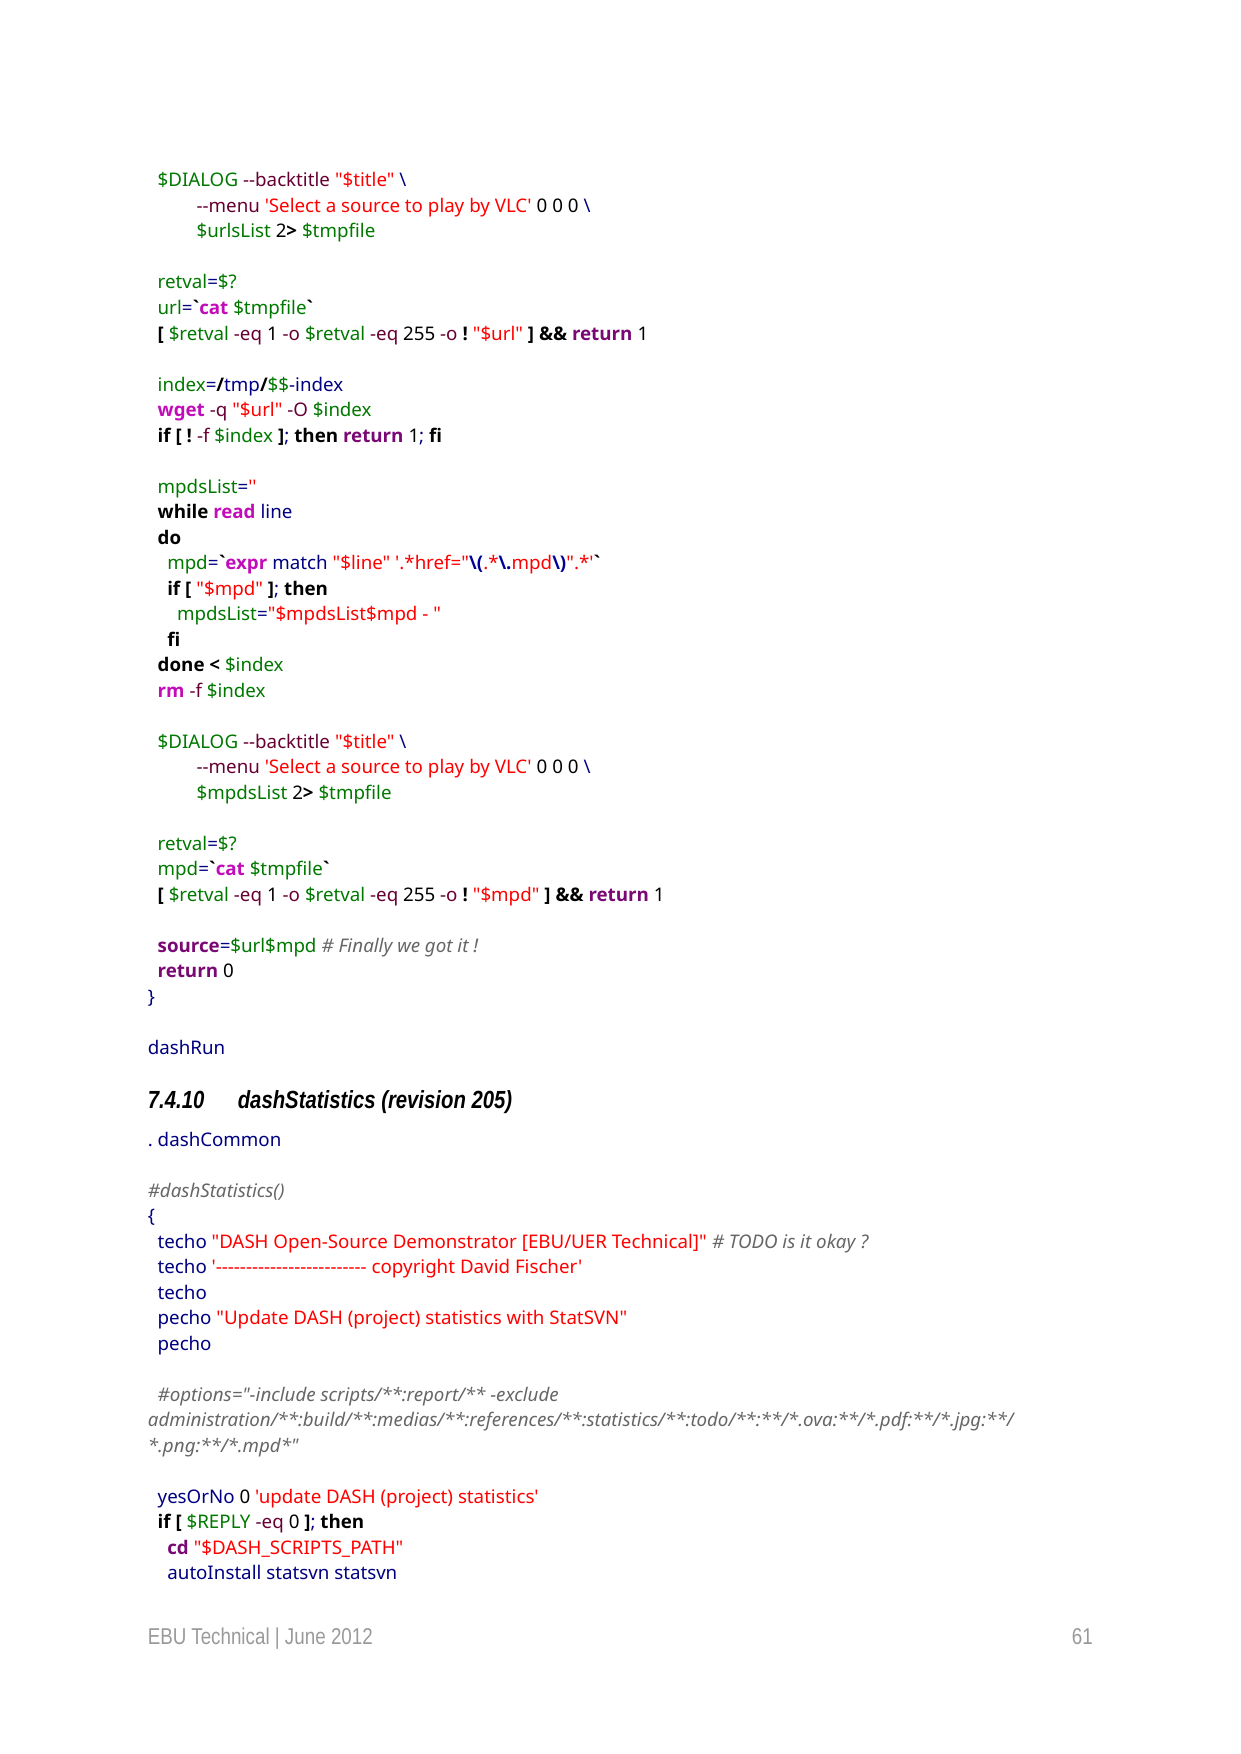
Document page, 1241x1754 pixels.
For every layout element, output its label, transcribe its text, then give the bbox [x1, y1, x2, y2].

text techo '------------------------- copyright David Fischer' [148, 1253, 1093, 1279]
text if [ $REPLY -eq 0 ]; then [148, 1509, 1093, 1534]
text pecho "Update DASH (project) statistics with StatSVN" [148, 1304, 1093, 1330]
text #dashStatistics() [148, 1177, 1093, 1202]
text [ $retval -eq 1 -o $retval -eq 255 -o ! "$mpd" ] && return 1 [148, 881, 1093, 907]
text url=`cat $tmpfile` [148, 294, 1093, 320]
text mpdsList='' [148, 473, 1093, 498]
text return 0 [148, 958, 1093, 983]
text #options="-include scripts/**:report/** -exclude administration/**:build/**:medias/**:references/**:statistics/**:todo/**:**/*.ova:**/*.pdf:**/*.jpg:**/*.png:**/*.mpd*" [148, 1381, 1093, 1458]
text --menu 'Select a source to play by VLC' 0 0 0 \ [148, 192, 1093, 218]
text } [148, 983, 1093, 1009]
text source=$url$mpd # Finally we got it ! [148, 932, 1093, 958]
text $DIALOG --backtitle "$title" \ [148, 167, 1093, 192]
text mpd=`expr match "$line" '.*href="\(.*\.mpd\)".*'` [148, 549, 1093, 575]
text . dashCommon [148, 1126, 1093, 1151]
text rm -f $index [148, 677, 1093, 703]
text techo "DASH Open-Source Demonstrator [EBU/UER Technical]" # TODO is it okay ? [148, 1228, 1093, 1253]
text done < $index [148, 652, 1093, 677]
text index=/tmp/$$-index [148, 371, 1093, 396]
text mpd=`cat $tmpfile` [148, 856, 1093, 881]
text $mpdsList 2> $tmpfile [148, 779, 1093, 805]
text do [148, 524, 1093, 549]
text $DIALOG --backtitle "$title" \ [148, 728, 1093, 754]
text dashRun [148, 1034, 1093, 1060]
text if [ "$mpd" ]; then [148, 575, 1093, 601]
text wget -q "$url" -O $index [148, 396, 1093, 422]
text [ $retval -eq 1 -o $retval -eq 255 -o ! "$url" ] && return 1 [148, 320, 1093, 345]
text retval=$? [148, 830, 1093, 856]
text yesOrNo 0 'update DASH (project) statistics' [148, 1483, 1093, 1509]
text techo [148, 1279, 1093, 1304]
text autoInstall statsvn statsvn [148, 1560, 1093, 1585]
subtitle dashStatistics (revision 205) [148, 1085, 1093, 1113]
text pecho [148, 1330, 1093, 1356]
text $urlsList 2> $tmpfile [148, 218, 1093, 243]
text --menu 'Select a source to play by VLC' 0 0 0 \ [148, 754, 1093, 779]
text retval=$? [148, 269, 1093, 294]
text { [148, 1202, 1093, 1228]
text while read line [148, 498, 1093, 524]
text fi [148, 626, 1093, 652]
text if [ ! -f $index ]; then return 1; fi [148, 422, 1093, 447]
text mpdsList="$mpdsList$mpd - " [148, 601, 1093, 626]
text cd "$DASH_SCRIPTS_PATH" [148, 1534, 1093, 1560]
